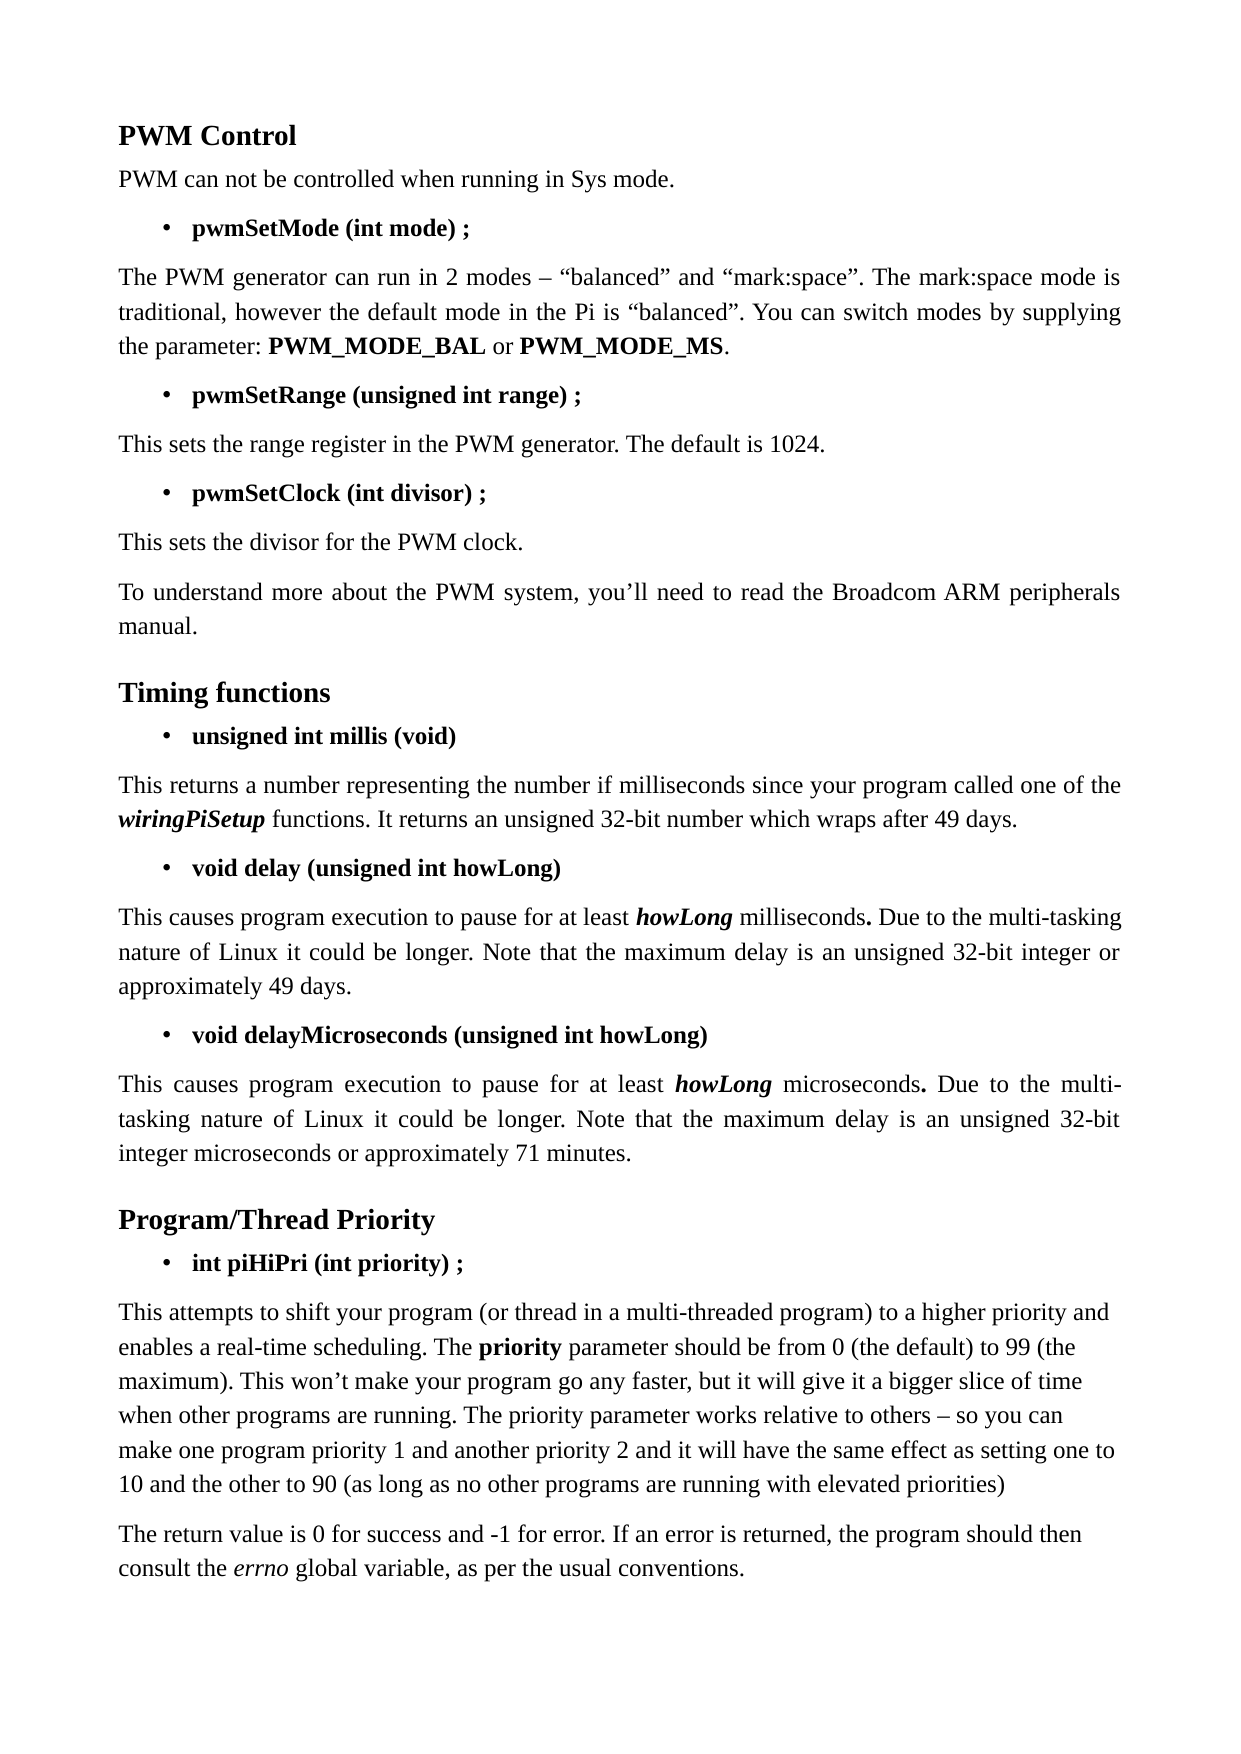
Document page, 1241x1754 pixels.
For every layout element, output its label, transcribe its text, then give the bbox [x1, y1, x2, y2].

list unsigned int millis (void) [162, 721, 1122, 749]
text PWM can not be controlled when running in Sys mode. [118, 164, 1122, 193]
list void delayMicroseconds (unsigned int howLong) [162, 1020, 1122, 1049]
list pwmSetRange (unsigned int range) ; [162, 380, 1122, 409]
subtitle PWM Control [118, 118, 1122, 152]
list int piHiPri (int priority) ; [162, 1248, 1122, 1277]
text The PWM generator can run in 2 modes – “balanced” and “mark:space”. The mark:space mode is traditional, however the default mode in the Pi is “balanced”. You can switch modes by supplying the parameter: PWM_MODE_BAL or PWM_MODE_MS. [118, 262, 1122, 360]
text This causes program execution to pause for at least howLong milliseconds. Due to the multi-tasking nature of Linux it could be longer. Note that the maximum delay is an unsigned 32-bit integer or approximately 49 days. [118, 902, 1122, 1000]
text This sets the divisor for the PWM clock. [118, 527, 1122, 556]
text To understand more about the PWM system, you’ll need to read the Broadcom ARM peripherals manual. [118, 577, 1122, 640]
subtitle Timing functions [118, 675, 1122, 708]
list pwmSetMode (int mode) ; [162, 213, 1122, 242]
list void delay (unsigned int howLong) [162, 853, 1122, 882]
text The return value is 0 for success and -1 for error. If an error is returned, the program should then consult the errno global variable, as per the usual conventions. [118, 1519, 1122, 1582]
text This causes program execution to pause for at least howLong microseconds. Due to the multi-tasking nature of Linux it could be longer. Note that the maximum delay is an unsigned 32-bit integer microseconds or approximately 71 minutes. [118, 1069, 1122, 1167]
subtitle Program/Thread Priority [118, 1202, 1122, 1236]
list pwmSetClock (int divisor) ; [162, 478, 1122, 507]
text This sets the range register in the PWM generator. The default is 1024. [118, 429, 1122, 458]
text This attempts to shift your program (or thread in a multi-threaded program) to a higher priority and enables a real-time scheduling. The priority parameter should be from 0 (the default) to 99 (the maximum). This won’t make your program go any faster, but it will give it a bigger slice of time when other programs are running. The priority parameter works relative to others – so you can make one program priority 1 and another priority 2 and it will have the same effect as setting one to 10 and the other to 90 (as long as no other programs are running with elevated priorities) [118, 1297, 1122, 1498]
text This returns a number representing the number if milliseconds since your program called one of the wiringPiSetup functions. It returns an unsigned 32-bit number which wraps after 49 days. [118, 770, 1122, 833]
